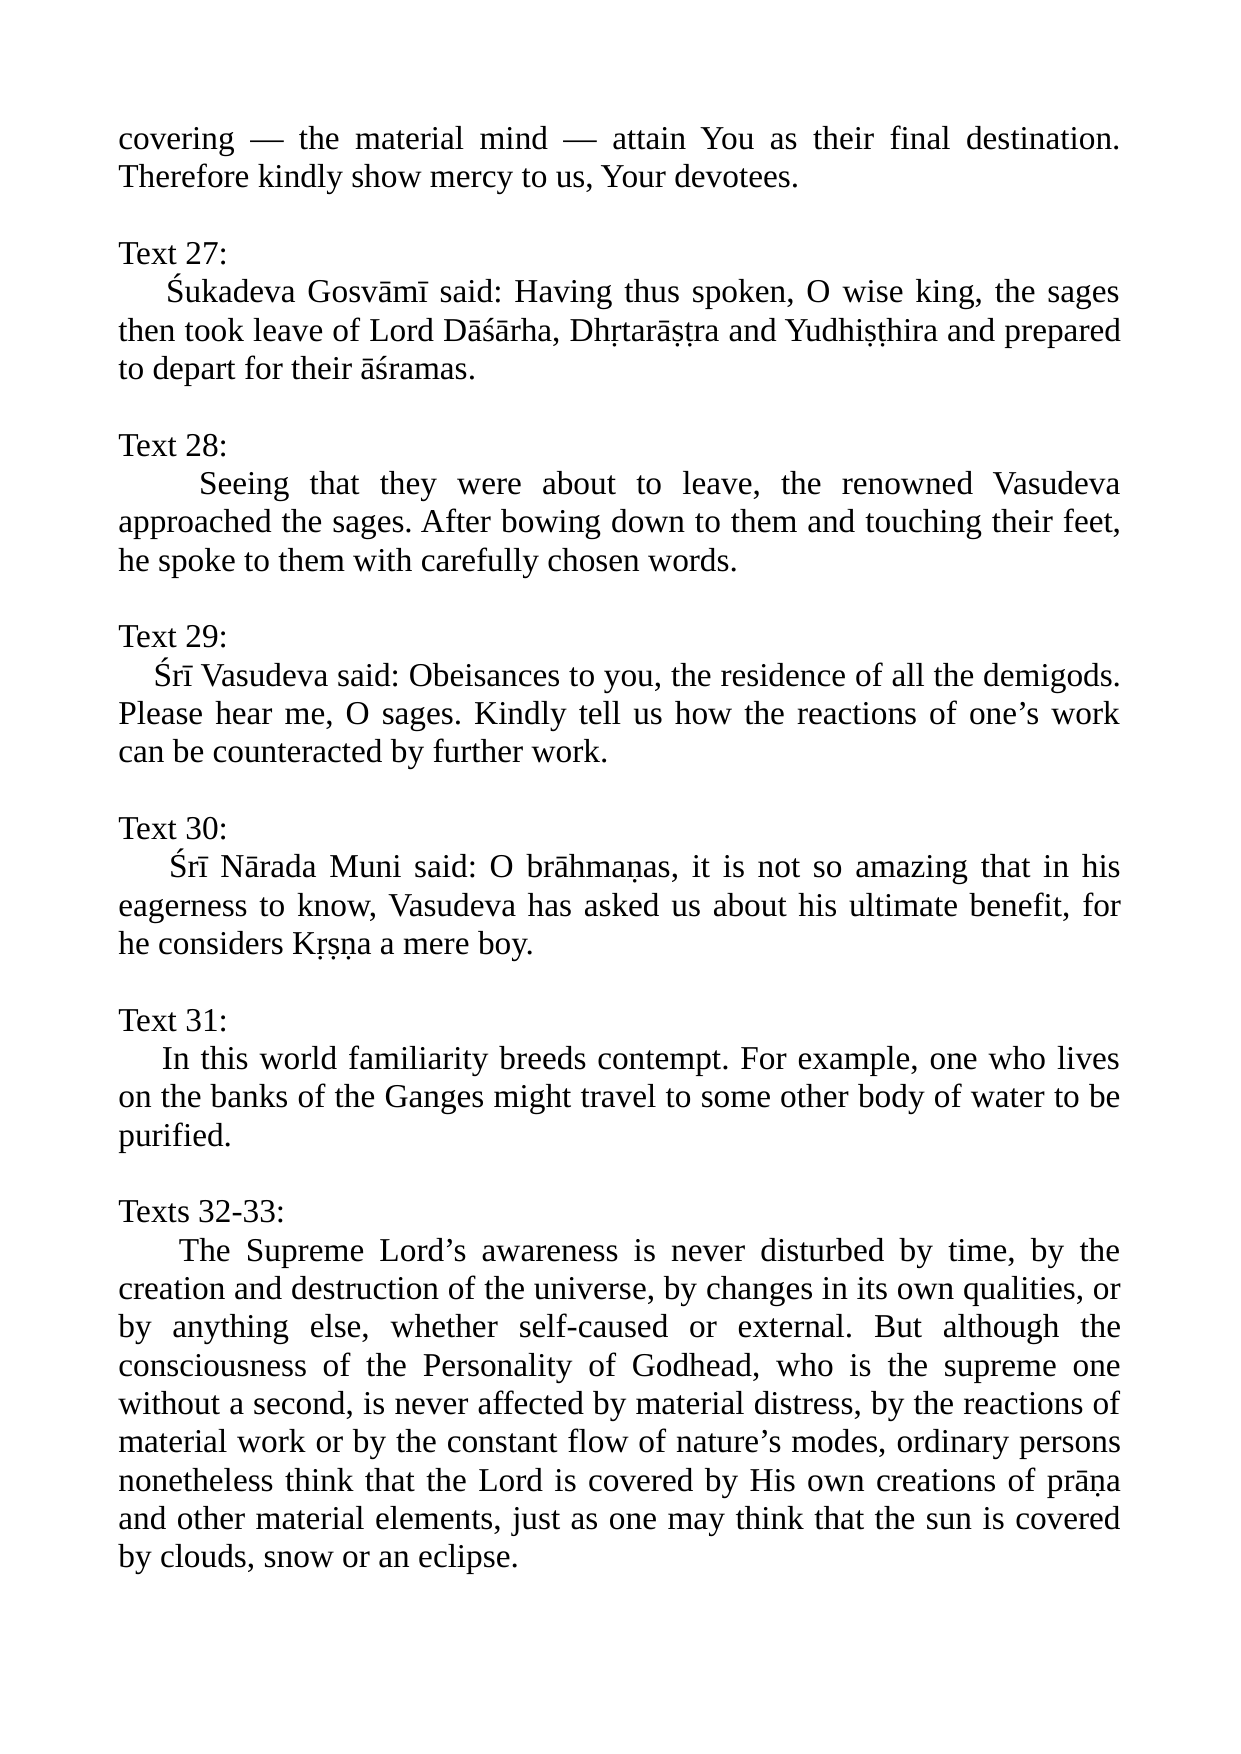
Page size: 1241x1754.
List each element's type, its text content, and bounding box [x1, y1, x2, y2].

text Text 29: [118, 616, 1122, 655]
text In this world familiarity breeds contempt. For example, one who lives on the banks of the Ganges might travel to some other body of water to be purified. [118, 1038, 1122, 1153]
text Śukadeva Gosvāmī said: Having thus spoken, O wise king, the sages then took leave of Lord Dāśārha, Dhṛtarāṣṭra and Yudhiṣṭhira and prepared to depart for their āśramas. [118, 271, 1122, 386]
text The Supreme Lord’s awareness is never disturbed by time, by the creation and destruction of the universe, by changes in its own qualities, or by anything else, whether self-caused or external. But although the consciousness of the Personality of Godhead, who is the supreme one without a second, is never affected by material distress, by the reactions of material work or by the constant flow of nature’s modes, ordinary persons nonetheless think that the Lord is covered by His own creations of prāṇa and other material elements, just as one may think that the sun is covered by clouds, snow or an eclipse. [118, 1230, 1122, 1575]
text Text 28: [118, 425, 1122, 463]
text Śrī Nārada Muni said: O brāhmaṇas, it is not so amazing that in his eagerness to know, Vasudeva has asked us about his ultimate benefit, for he considers Kṛṣṇa a mere boy. [118, 846, 1122, 961]
text Seeing that they were about to leave, the renowned Vasudeva approached the sages. After bowing down to them and touching their feet, he spoke to them with carefully chosen words. [118, 463, 1122, 578]
text covering — the material mind — attain You as their final destination. Therefore kindly show mercy to us, Your devotees. [118, 118, 1122, 195]
text Text 27: [118, 233, 1122, 271]
text Texts 32-33: [118, 1191, 1122, 1230]
text Text 30: [118, 808, 1122, 846]
text Text 31: [118, 1000, 1122, 1038]
text Śrī Vasudeva said: Obeisances to you, the residence of all the demigods. Please hear me, O sages. Kindly tell us how the reactions of one’s work can be counteracted by further work. [118, 655, 1122, 770]
